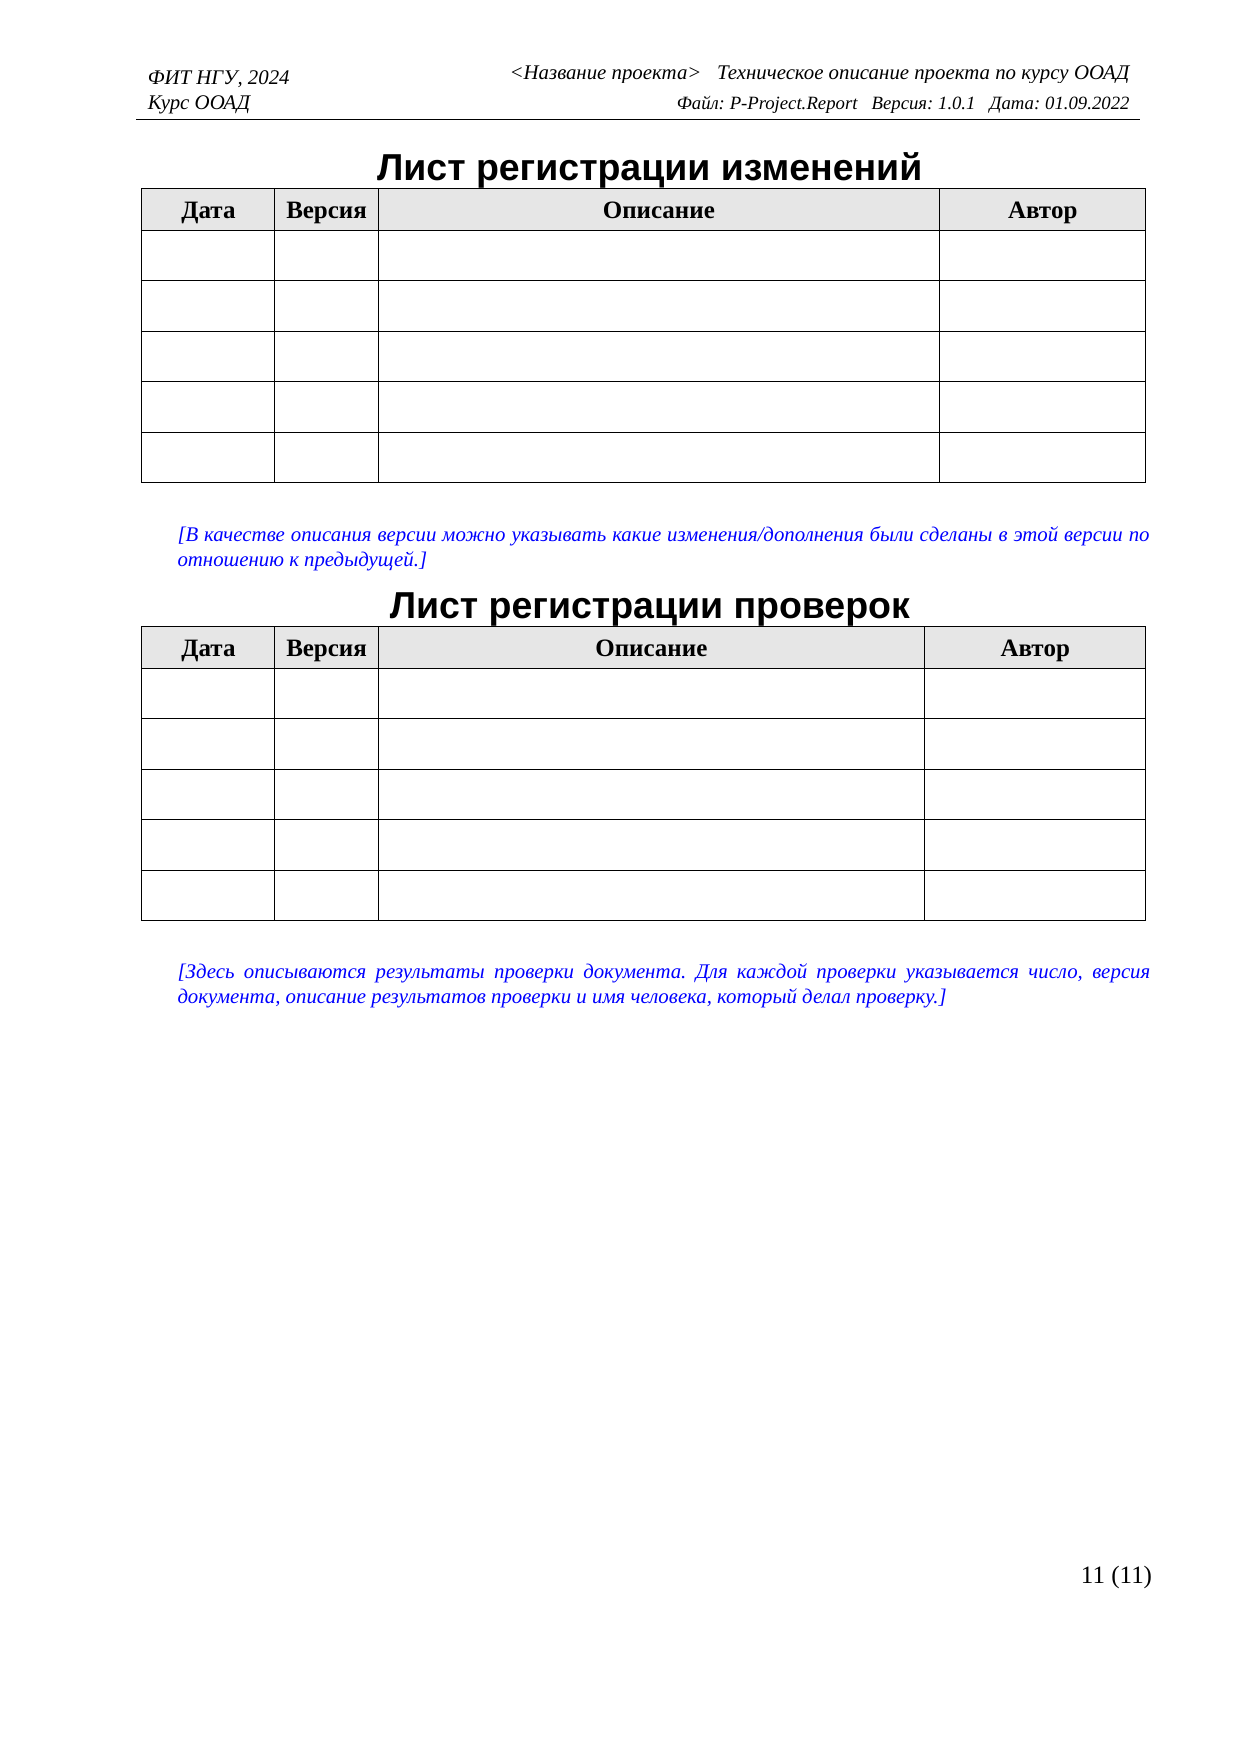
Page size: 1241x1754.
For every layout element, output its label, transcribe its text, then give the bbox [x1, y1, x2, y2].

table_cell [379, 871, 924, 920]
table_cell [275, 332, 378, 381]
table_cell [379, 770, 924, 819]
table_cell [940, 433, 1145, 482]
text [В качестве описания версии можно указывать какие изменения/дополнения были сделаны в этой версии по отношению к предыдущей.] [177, 521, 1152, 571]
table_cell [925, 820, 1145, 869]
table_cell [275, 231, 378, 280]
table_header Версия [275, 189, 378, 230]
table_header Дата [142, 627, 274, 668]
table_cell [925, 669, 1145, 718]
table_cell [379, 231, 939, 280]
table_cell [142, 820, 274, 869]
table_cell [142, 281, 274, 331]
table_cell [925, 871, 1145, 920]
table_header Версия [275, 627, 378, 668]
table_header Описание [379, 189, 939, 230]
table_cell [940, 281, 1145, 331]
table_cell [379, 281, 939, 331]
table_cell [142, 669, 274, 718]
table_cell [142, 719, 274, 769]
table_header Автор [925, 627, 1145, 668]
table_cell [379, 669, 924, 718]
table_cell [940, 231, 1145, 280]
table_cell [379, 382, 939, 432]
title Лист регистрации проверок [148, 583, 1152, 626]
text [Здесь описываются результаты проверки документа. Для каждой проверки указывается число, версия документа, описание результатов проверки и имя человека, который делал проверку.] [177, 958, 1152, 1008]
table_header Дата [142, 189, 274, 230]
table_cell [379, 433, 939, 482]
table_cell [275, 820, 378, 869]
table_cell [940, 382, 1145, 432]
table_header Описание [379, 627, 924, 668]
table_cell [275, 281, 378, 331]
table_cell [379, 332, 939, 381]
table_cell [275, 871, 378, 920]
table_cell [275, 669, 378, 718]
table_cell [275, 433, 378, 482]
table_cell [379, 820, 924, 869]
table_header Автор [940, 189, 1145, 230]
table_cell [275, 770, 378, 819]
table_cell [142, 231, 274, 280]
table_cell [925, 719, 1145, 769]
table_cell [142, 770, 274, 819]
title Лист регистрации изменений [148, 145, 1152, 188]
table_cell [142, 433, 274, 482]
table_cell [275, 382, 378, 432]
table_cell [142, 332, 274, 381]
table_cell [142, 382, 274, 432]
table_cell [940, 332, 1145, 381]
table_cell [925, 770, 1145, 819]
table_cell [275, 719, 378, 769]
table_cell [379, 719, 924, 769]
table_cell [142, 871, 274, 920]
